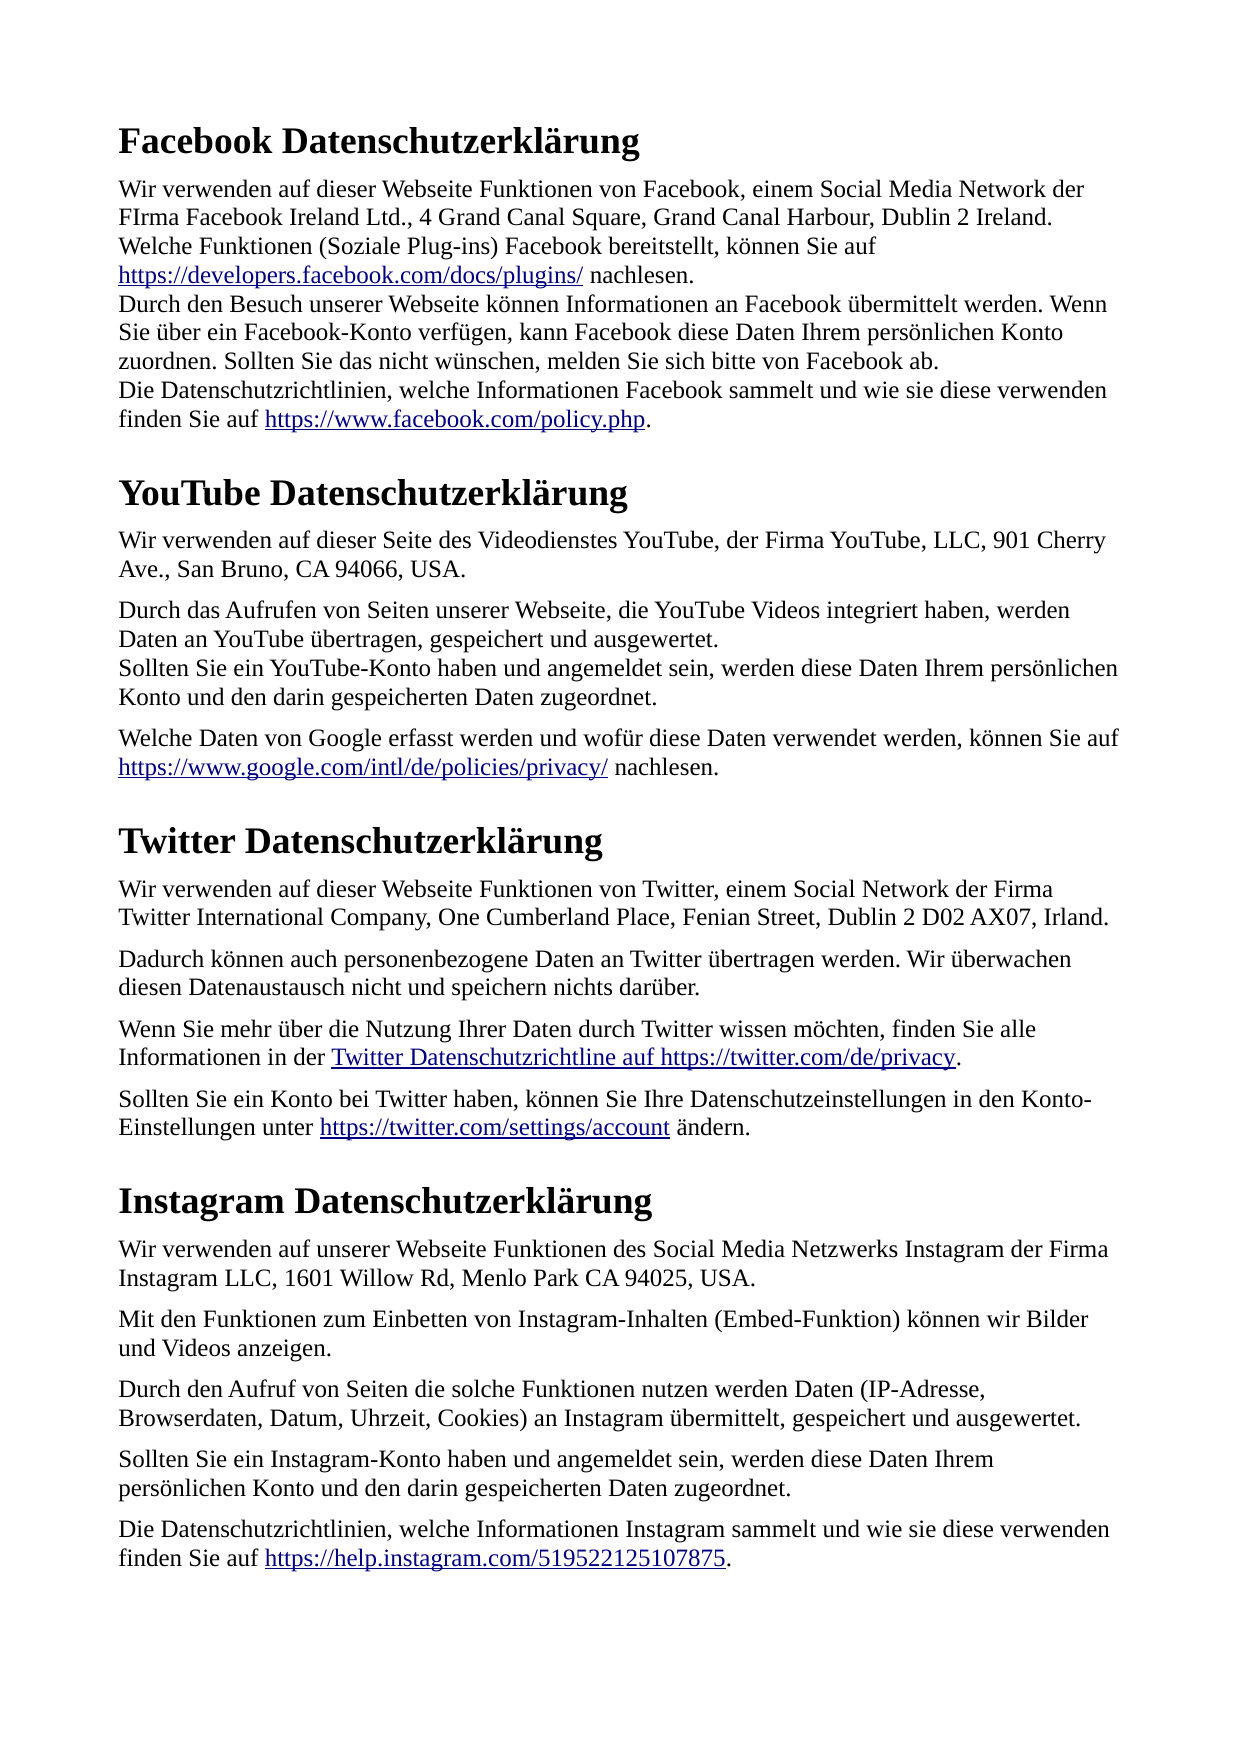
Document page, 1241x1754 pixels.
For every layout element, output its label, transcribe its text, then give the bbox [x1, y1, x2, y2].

subtitle Facebook Datenschutzerklärung [118, 118, 1122, 161]
text Durch den Aufruf von Seiten die solche Funktionen nutzen werden Daten (IP-Adresse, Browserdaten, Datum, Uhrzeit, Cookies) an Instagram übermittelt, gespeichert und ausgewertet. [118, 1374, 1122, 1432]
text Wir verwenden auf unserer Webseite Funktionen des Social Media Netzwerks Instagram der Firma Instagram LLC, 1601 Willow Rd, Menlo Park CA 94025, USA. [118, 1234, 1122, 1292]
subtitle Twitter Datenschutzerklärung [118, 818, 1122, 861]
text Wir verwenden auf dieser Webseite Funktionen von Facebook, einem Social Media Network der FIrma Facebook Ireland Ltd., 4 Grand Canal Square, Grand Canal Harbour, Dublin 2 Ireland. Welche Funktionen (Soziale Plug-ins) Facebook bereitstellt, können Sie auf https://developers.facebook.com/docs/plugins/ nachlesen. Durch den Besuch unserer Webseite können Informationen an Facebook übermittelt werden. Wenn Sie über ein Facebook-Konto verfügen, kann Facebook diese Daten Ihrem persönlichen Konto zuordnen. Sollten Sie das nicht wünschen, melden Sie sich bitte von Facebook ab. Die Datenschutzrichtlinien, welche Informationen Facebook sammelt und wie sie diese verwenden finden Sie auf https://www.facebook.com/policy.php. [118, 174, 1122, 432]
subtitle Instagram Datenschutzerklärung [118, 1179, 1122, 1222]
subtitle YouTube Datenschutzerklärung [118, 470, 1122, 513]
text Wir verwenden auf dieser Webseite Funktionen von Twitter, einem Social Network der Firma Twitter International Company, One Cumberland Place, Fenian Street, Dublin 2 D02 AX07, Irland. [118, 874, 1122, 931]
text Welche Daten von Google erfasst werden und wofür diese Daten verwendet werden, können Sie auf https://www.google.com/intl/de/policies/privacy/ nachlesen. [118, 723, 1122, 781]
text Sollten Sie ein Instagram-Konto haben und angemeldet sein, werden diese Daten Ihrem persönlichen Konto und den darin gespeicherten Daten zugeordnet. [118, 1444, 1122, 1502]
text Mit den Funktionen zum Einbetten von Instagram-Inhalten (Embed-Funktion) können wir Bilder und Videos anzeigen. [118, 1304, 1122, 1362]
text Die Datenschutzrichtlinien, welche Informationen Instagram sammelt und wie sie diese verwenden finden Sie auf https://help.instagram.com/519522125107875. [118, 1514, 1122, 1572]
text Durch das Aufrufen von Seiten unserer Webseite, die YouTube Videos integriert haben, werden Daten an YouTube übertragen, gespeichert und ausgewertet. Sollten Sie ein YouTube-Konto haben und angemeldet sein, werden diese Daten Ihrem persönlichen Konto und den darin gespeicherten Daten zugeordnet. [118, 596, 1122, 711]
text Dadurch können auch personenbezogene Daten an Twitter übertragen werden. Wir überwachen diesen Datenaustausch nicht und speichern nichts darüber. [118, 944, 1122, 1001]
text Wenn Sie mehr über die Nutzung Ihrer Daten durch Twitter wissen möchten, finden Sie alle Informationen in der Twitter Datenschutzrichtline auf https://twitter.com/de/privacy. [118, 1014, 1122, 1071]
text Sollten Sie ein Konto bei Twitter haben, können Sie Ihre Datenschutzeinstellungen in den Konto- Einstellungen unter https://twitter.com/settings/account ändern. [118, 1084, 1122, 1141]
text Wir verwenden auf dieser Seite des Videodienstes YouTube, der Firma YouTube, LLC, 901 Cherry Ave., San Bruno, CA 94066, USA. [118, 526, 1122, 583]
